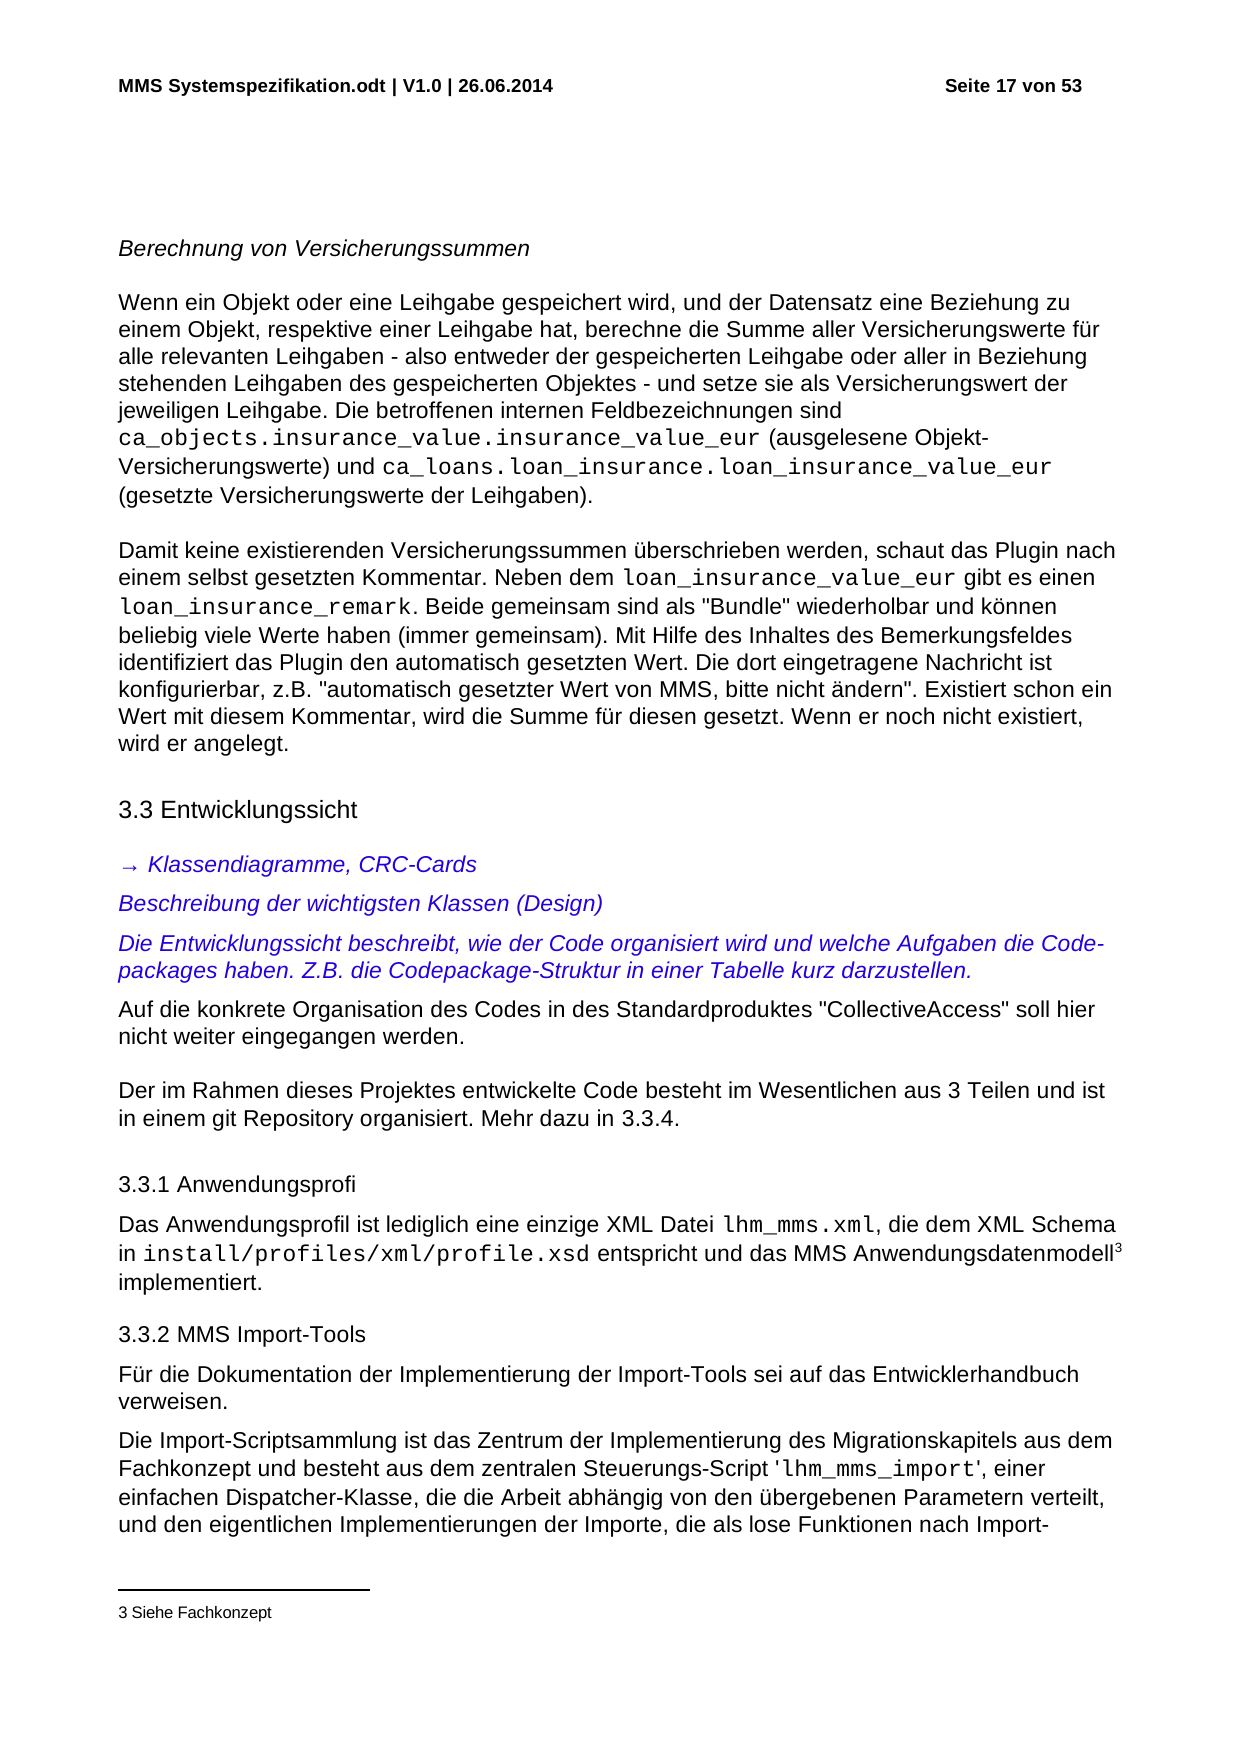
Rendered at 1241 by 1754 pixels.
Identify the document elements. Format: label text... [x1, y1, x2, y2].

text Die Entwicklungssicht beschreibt, wie der Code organisiert wird und welche Aufgaben die Code-packages haben. Z.B. die Codepackage-Struktur in einer Tabelle kurz darzustellen. [118, 929, 1122, 983]
text → Klassendiagramme, CRC-Cards [118, 850, 1122, 877]
text Wenn ein Objekt oder eine Leihgabe gespeichert wird, und der Datensatz eine Beziehung zu einem Objekt, respektive einer Leihgabe hat, berechne die Summe aller Versicherungswerte für alle relevanten Leihgaben - also entweder der gespeicherten Leihgabe oder aller in Beziehung stehenden Leihgaben des gespeicherten Objektes - und setze sie als Versicherungswert der jeweiligen Leihgabe. Die betroffenen internen Feldbezeichnungen sind ca_objects.insurance_value.insurance_value_eur (ausgelesene Objekt-Versicherungswerte) und ca_loans.loan_insurance.loan_insurance_value_eur (gesetzte Versicherungswerte der Leihgaben). [118, 288, 1122, 509]
text Die Import-Scriptsammlung ist das Zentrum der Implementierung des Migrationskapitels aus dem Fachkonzept und besteht aus dem zentralen Steuerungs-Script 'lhm_mms_import', einer einfachen Dispatcher-Klasse, die die Arbeit abhängig von den übergebenen Parametern verteilt, und den eigentlichen Implementierungen der Importe, die als lose Funktionen nach Import- [118, 1427, 1122, 1537]
text Das Anwendungsprofil ist lediglich eine einzige XML Datei lhm_mms.xml, die dem XML Schema in install/profiles/xml/profile.xsd entspricht und das MMS Anwendungsdatenmodell implementiert. [118, 1210, 1122, 1296]
text Siehe Fachkonzept [118, 1596, 1122, 1623]
text Berechnung von Versicherungssummen [118, 234, 1122, 261]
subtitle MMS Import-Tools [0, 1321, 1122, 1348]
text Beschreibung der wichtigsten Klassen (Design) [118, 889, 1122, 917]
subtitle Entwicklungssicht [43, 796, 1122, 823]
text Damit keine existierenden Versicherungssummen überschrieben werden, schaut das Plugin nach einem selbst gesetzten Kommentar. Neben dem loan_insurance_value_eur gibt es einen loan_insurance_remark. Beide gemeinsam sind als "Bundle" wiederholbar und können beliebig viele Werte haben (immer gemeinsam). Mit Hilfe des Inhaltes des Bemerkungsfeldes identifiziert das Plugin den automatisch gesetzten Wert. Die dort eingetragene Nachricht ist konfigurierbar, z.B. "automatisch gesetzter Wert von MMS, bitte nicht ändern". Existiert schon ein Wert mit diesem Kommentar, wird die Summe für diesen gesetzt. Wenn er noch nicht existiert, wird er angelegt. [118, 536, 1122, 757]
subtitle Anwendungsprofi [0, 1171, 1122, 1198]
text Auf die konkrete Organisation des Codes in des Standardproduktes "CollectiveAccess" soll hier nicht weiter eingegangen werden. [118, 996, 1122, 1050]
text Der im Rahmen dieses Projektes entwickelte Code besteht im Wesentlichen aus 3 Teilen und ist in einem git Repository organisiert. Mehr dazu in 3.3.4. [118, 1077, 1122, 1131]
text Für die Dokumentation der Implementierung der Import-Tools sei auf das Entwicklerhandbuch verweisen. [118, 1360, 1122, 1414]
